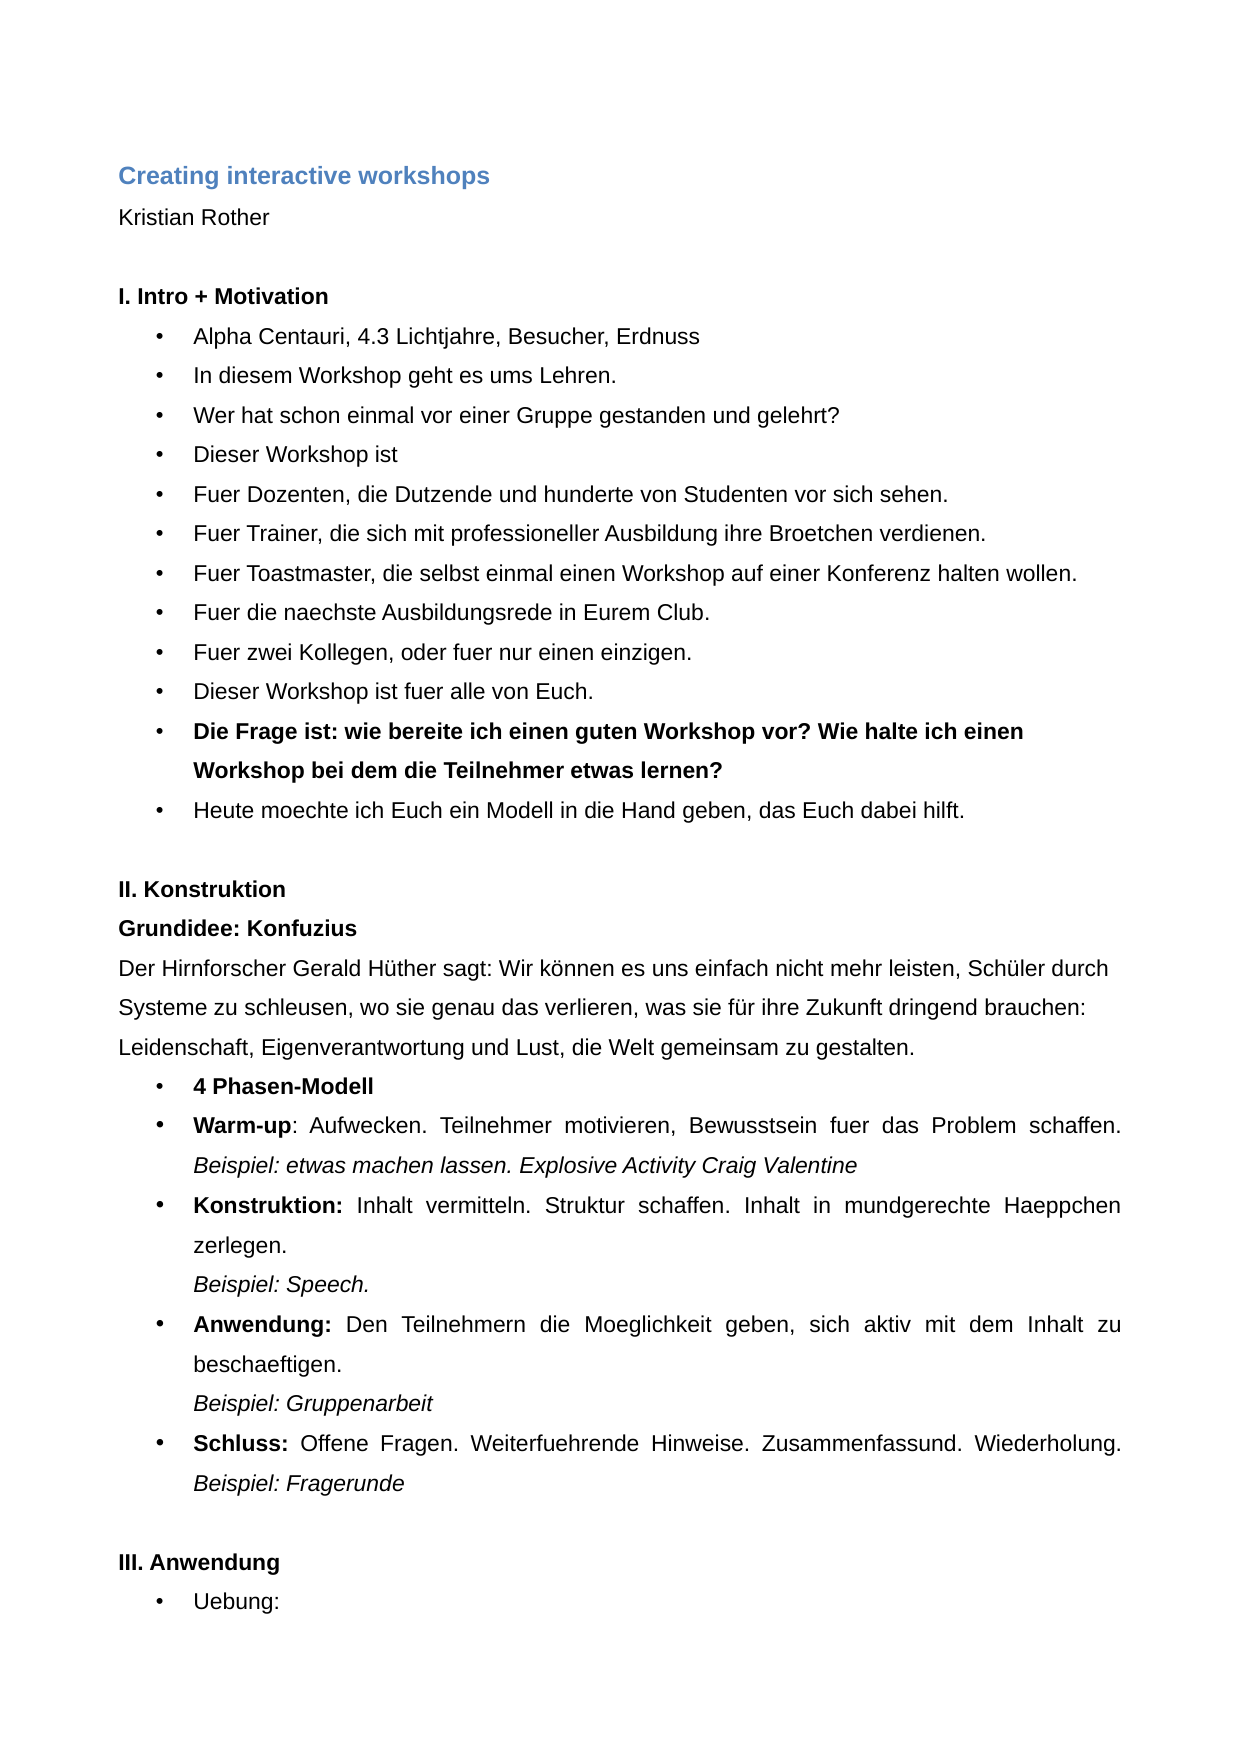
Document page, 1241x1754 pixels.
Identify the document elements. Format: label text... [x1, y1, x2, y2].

list Uebung: [156, 1588, 1122, 1614]
text Kristian Rother [118, 204, 1122, 231]
list Fuer zwei Kollegen, oder fuer nur einen einzigen. [156, 639, 1122, 665]
list Fuer die naechste Ausbildungsrede in Eurem Club. [156, 599, 1122, 626]
list Heute moechte ich Euch ein Modell in die Hand geben, das Euch dabei hilft. [156, 797, 1122, 823]
text Creating interactive workshops [118, 161, 1122, 190]
list Fuer Trainer, die sich mit professioneller Ausbildung ihre Broetchen verdienen. [156, 520, 1122, 547]
text II. Konstruktion [118, 876, 1122, 902]
list Dieser Workshop ist fuer alle von Euch. [156, 678, 1122, 704]
list Wer hat schon einmal vor einer Gruppe gestanden und gelehrt? [156, 402, 1122, 428]
list Fuer Toastmaster, die selbst einmal einen Workshop auf einer Konferenz halten wollen. [156, 560, 1122, 586]
list Konstruktion: Inhalt vermitteln. Struktur schaffen. Inhalt in mundgerechte Haeppchen zerlegen. Beispiel: Speech. [156, 1192, 1122, 1298]
list Schluss: Offene Fragen. Weiterfuehrende Hinweise. Zusammenfassund. Wiederholung. Beispiel: Fragerunde [156, 1430, 1122, 1496]
list Warm-up: Aufwecken. Teilnehmer motivieren, Bewusstsein fuer das Problem schaffen. Beispiel: etwas machen lassen. Explosive Activity Craig Valentine [156, 1112, 1122, 1179]
list Anwendung: Den Teilnehmern die Moeglichkeit geben, sich aktiv mit dem Inhalt zu beschaeftigen. Beispiel: Gruppenarbeit [156, 1311, 1122, 1417]
text I. Intro + Motivation [118, 283, 1122, 310]
list In diesem Workshop geht es ums Lehren. [156, 362, 1122, 389]
list 4 Phasen-Modell [156, 1073, 1122, 1099]
text Grundidee: Konfuzius Der Hirnforscher Gerald Hüther sagt: Wir können es uns einfach nicht mehr leisten, Schüler durch Systeme zu schleusen, wo sie genau das verlieren, was sie für ihre Zukunft dringend brauchen: Leidenschaft, Eigenverantwortung und Lust, die Welt gemeinsam zu gestalten. [118, 915, 1122, 1060]
list Fuer Dozenten, die Dutzende und hunderte von Studenten vor sich sehen. [156, 481, 1122, 507]
list Dieser Workshop ist [156, 441, 1122, 468]
list Alpha Centauri, 4.3 Lichtjahre, Besucher, Erdnuss [156, 323, 1122, 349]
list Die Frage ist: wie bereite ich einen guten Workshop vor? Wie halte ich einen Workshop bei dem die Teilnehmer etwas lernen? [156, 718, 1122, 783]
text III. Anwendung [118, 1549, 1122, 1575]
